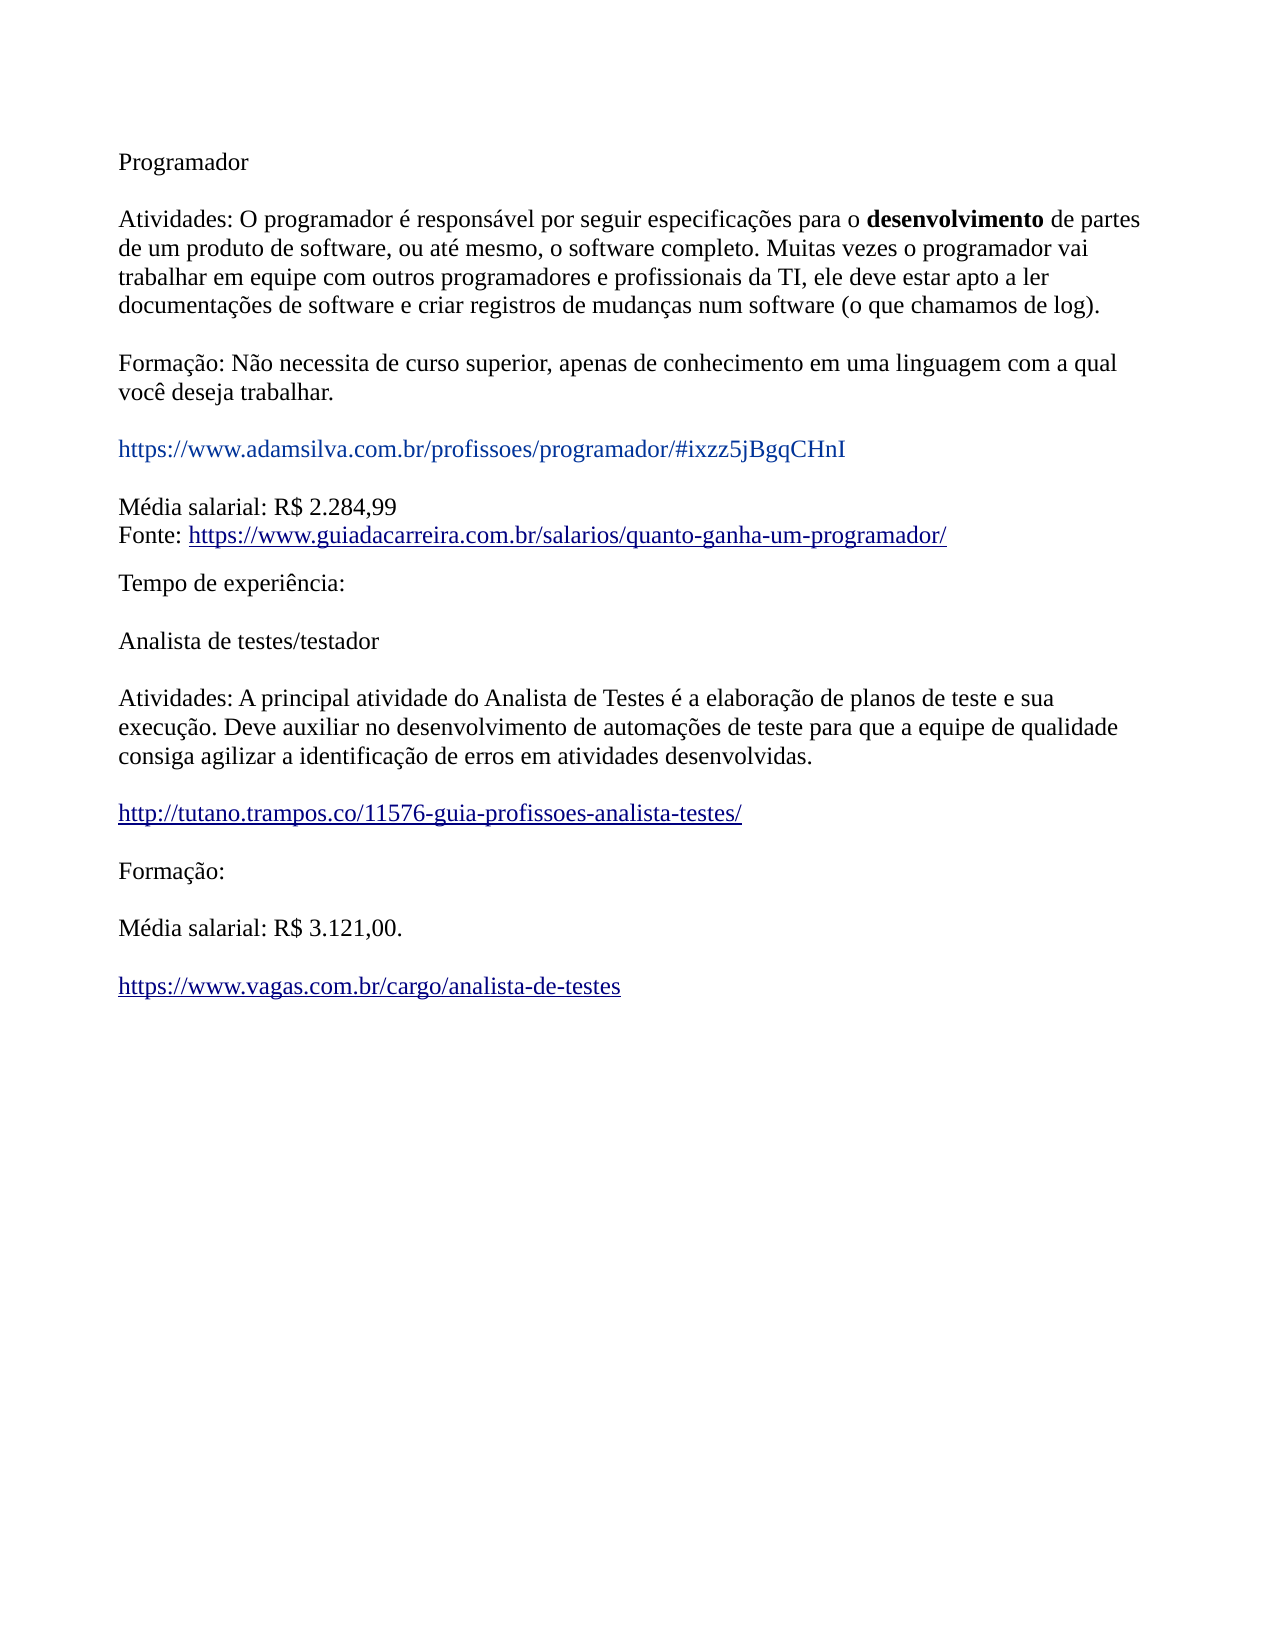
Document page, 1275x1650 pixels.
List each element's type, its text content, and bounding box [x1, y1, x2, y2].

text https://www.adamsilva.com.br/profissoes/programador/#ixzz5jBgqCHnI [118, 434, 1157, 463]
text http://tutano.trampos.co/11576-guia-profissoes-analista-testes/ [118, 798, 1157, 827]
text Fonte: https://www.guiadacarreira.com.br/salarios/quanto-ganha-um-programador/ [118, 521, 1157, 549]
text https://www.vagas.com.br/cargo/analista-de-testes [118, 971, 1157, 999]
text Formação: [118, 856, 1157, 884]
text Média salarial: R$ 2.284,99 [118, 492, 1157, 521]
text Média salarial: R$ 3.121,00. [118, 913, 1157, 942]
text Programador [118, 147, 1157, 176]
text Atividades: O programador é responsável por seguir especificações para o desenvolvimento de partes de um produto de software, ou até mesmo, o software completo. Muitas vezes o programador vai trabalhar em equipe com outros programadores e profissionais da TI, ele deve estar apto a ler documentações de software e criar registros de mudanças num software (o que chamamos de log). [118, 204, 1157, 319]
text Atividades: A principal atividade do Analista de Testes é a elaboração de planos de teste e sua execução. Deve auxiliar no desenvolvimento de automações de teste para que a equipe de qualidade consiga agilizar a identificação de erros em atividades desenvolvidas. [118, 683, 1157, 798]
text Formação: Não necessita de curso superior, apenas de conhecimento em uma linguagem com a qual você deseja trabalhar. [118, 348, 1157, 406]
text Tempo de experiência: [118, 568, 1157, 597]
text Analista de testes/testador [118, 626, 1157, 654]
